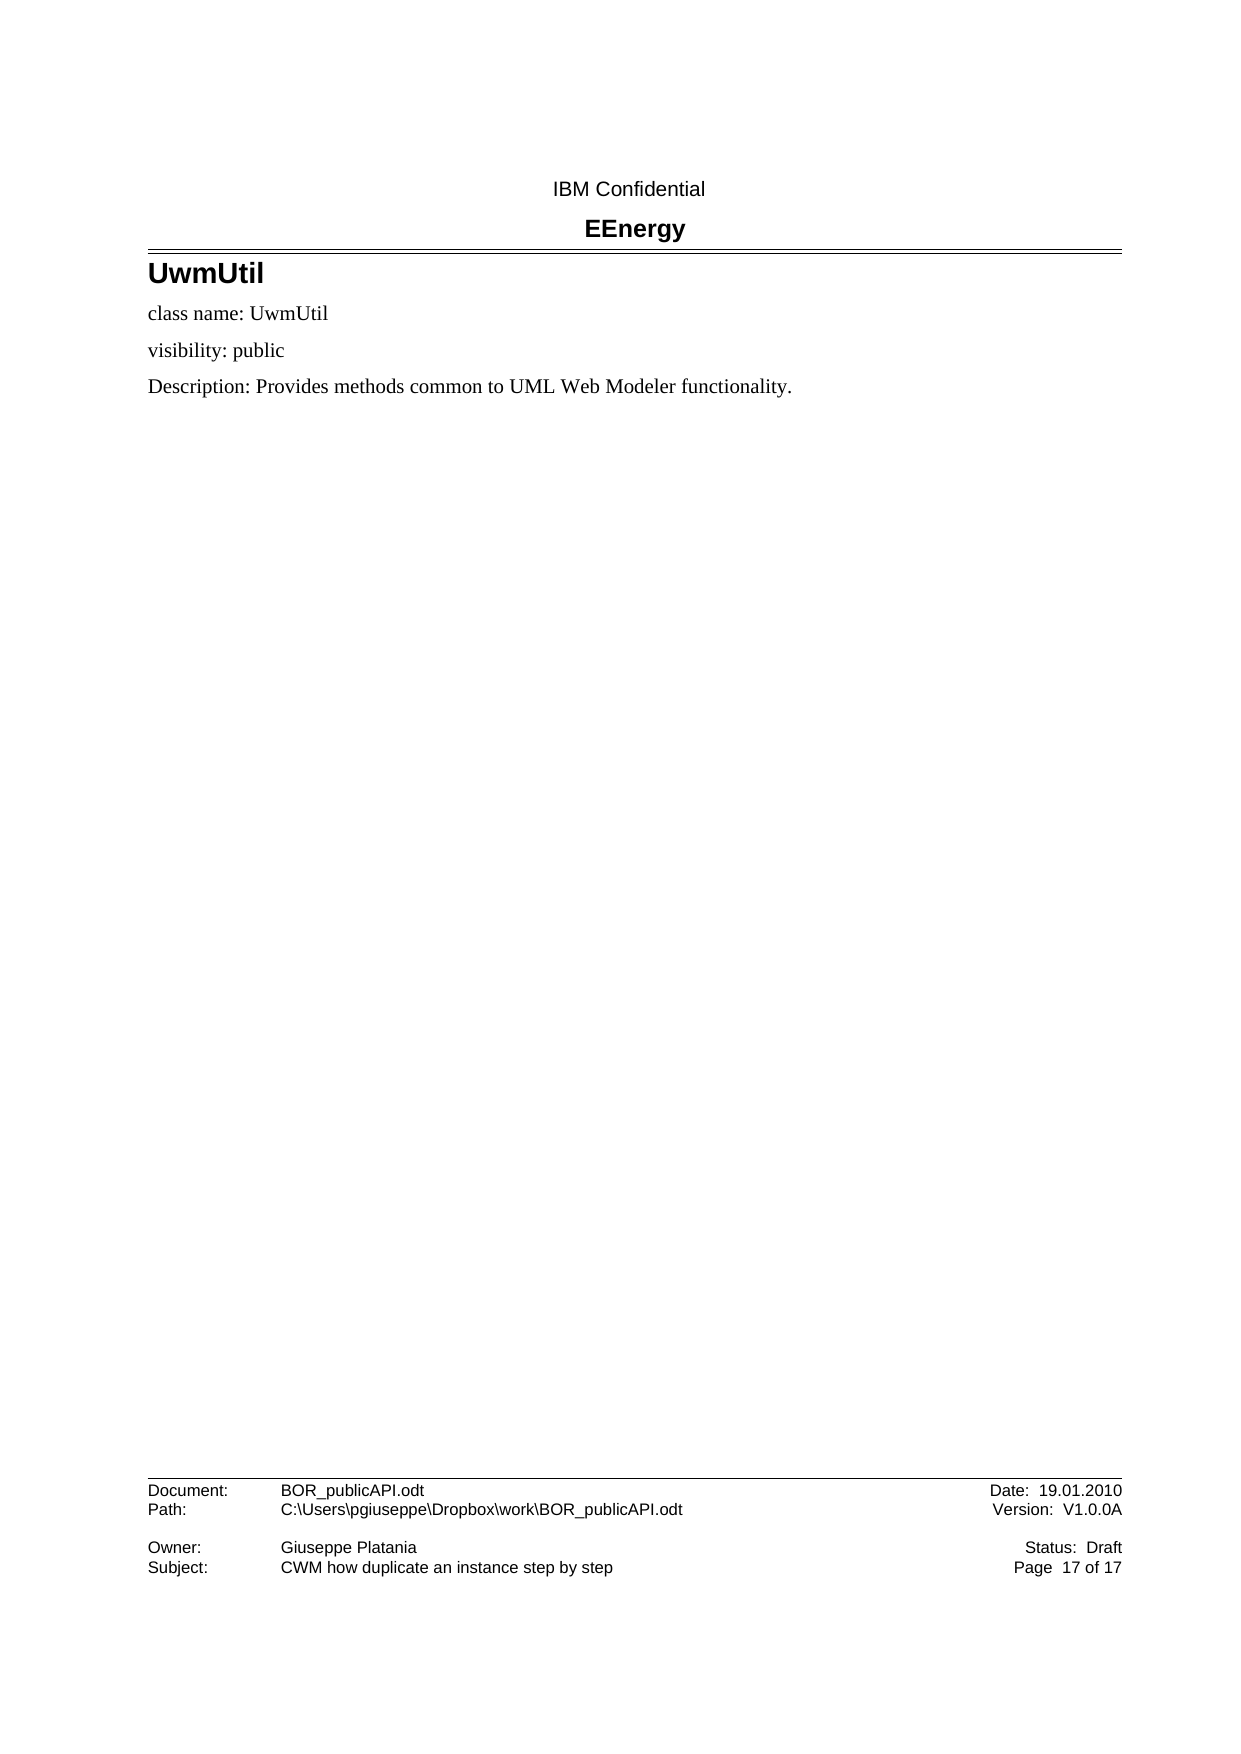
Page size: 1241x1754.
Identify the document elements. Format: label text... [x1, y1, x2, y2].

text Description: Provides methods common to UML Web Modeler functionality. [148, 374, 1122, 398]
text class name: UwmUtil [148, 301, 1122, 325]
subtitle UwmUtil [148, 254, 1122, 289]
text visibility: public [148, 338, 1122, 362]
